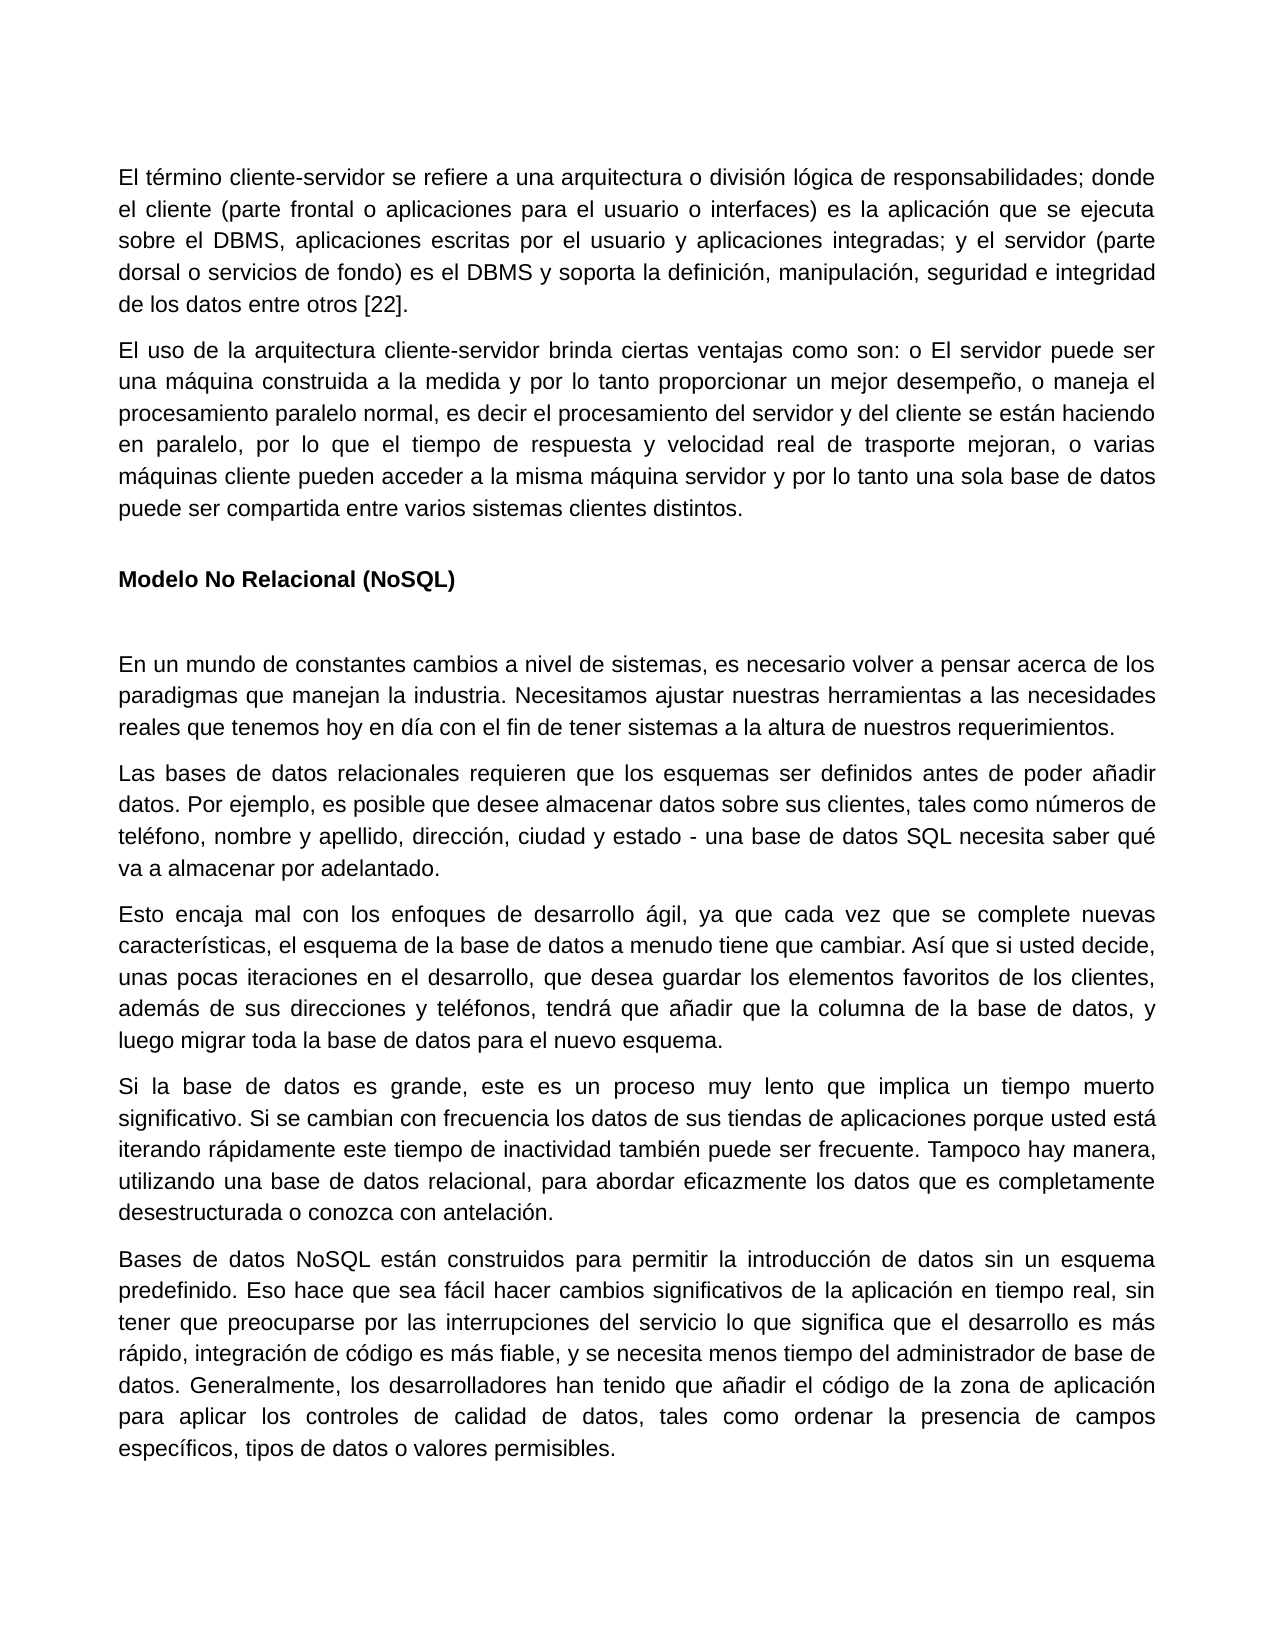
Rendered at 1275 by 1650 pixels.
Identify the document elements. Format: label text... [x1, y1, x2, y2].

text Bases de datos NoSQL están construidos para permitir la introducción de datos sin un esquema predefinido. Eso hace que sea fácil hacer cambios significativos de la aplicación en tiempo real, sin tener que preocuparse por las interrupciones del servicio lo que significa que el desarrollo es más rápido, integración de código es más fiable, y se necesita menos tiempo del administrador de base de datos. Generalmente, los desarrolladores han tenido que añadir el código de la zona de aplicación para aplicar los controles de calidad de datos, tales como ordenar la presencia de campos específicos, tipos de datos o valores permisibles. [118, 1246, 1157, 1461]
text Esto encaja mal con los enfoques de desarrollo ágil, ya que cada vez que se complete nuevas características, el esquema de la base de datos a menudo tiene que cambiar. Así que si usted decide, unas pocas iteraciones en el desarrollo, que desea guardar los elementos favoritos de los clientes, además de sus direcciones y teléfonos, tendrá que añadir que la columna de la base de datos, y luego migrar toda la base de datos para el nuevo esquema. [118, 901, 1157, 1053]
subtitle Modelo No Relacional (NoSQL) [118, 566, 1157, 592]
text Si la base de datos es grande, este es un proceso muy lento que implica un tiempo muerto significativo. Si se cambian con frecuencia los datos de sus tiendas de aplicaciones porque usted está iterando rápidamente este tiempo de inactividad también puede ser frecuente. Tampoco hay manera, utilizando una base de datos relacional, para abordar eficazmente los datos que es completamente desestructurada o conozca con antelación. [118, 1073, 1157, 1226]
text Las bases de datos relacionales requieren que los esquemas ser definidos antes de poder añadir datos. Por ejemplo, es posible que desee almacenar datos sobre sus clientes, tales como números de teléfono, nombre y apellido, dirección, ciudad y estado - una base de datos SQL necesita saber qué va a almacenar por adelantado. [118, 760, 1157, 881]
text El término cliente-servidor se refiere a una arquitectura o división lógica de responsabilidades; donde el cliente (parte frontal o aplicaciones para el usuario o interfaces) es la aplicación que se ejecuta sobre el DBMS, aplicaciones escritas por el usuario y aplicaciones integradas; y el servidor (parte dorsal o servicios de fondo) es el DBMS y soporta la definición, manipulación, seguridad e integridad de los datos entre otros [22]. [118, 164, 1157, 317]
text El uso de la arquitectura cliente-servidor brinda ciertas ventajas como son: o El servidor puede ser una máquina construida a la medida y por lo tanto proporcionar un mejor desempeño, o maneja el procesamiento paralelo normal, es decir el procesamiento del servidor y del cliente se están haciendo en paralelo, por lo que el tiempo de respuesta y velocidad real de trasporte mejoran, o varias máquinas cliente pueden acceder a la misma máquina servidor y por lo tanto una sola base de datos puede ser compartida entre varios sistemas clientes distintos. [118, 337, 1157, 521]
text En un mundo de constantes cambios a nivel de sistemas, es necesario volver a pensar acerca de los paradigmas que manejan la industria. Necesitamos ajustar nuestras herramientas a las necesidades reales que tenemos hoy en día con el fin de tener sistemas a la altura de nuestros requerimientos. [118, 651, 1157, 740]
